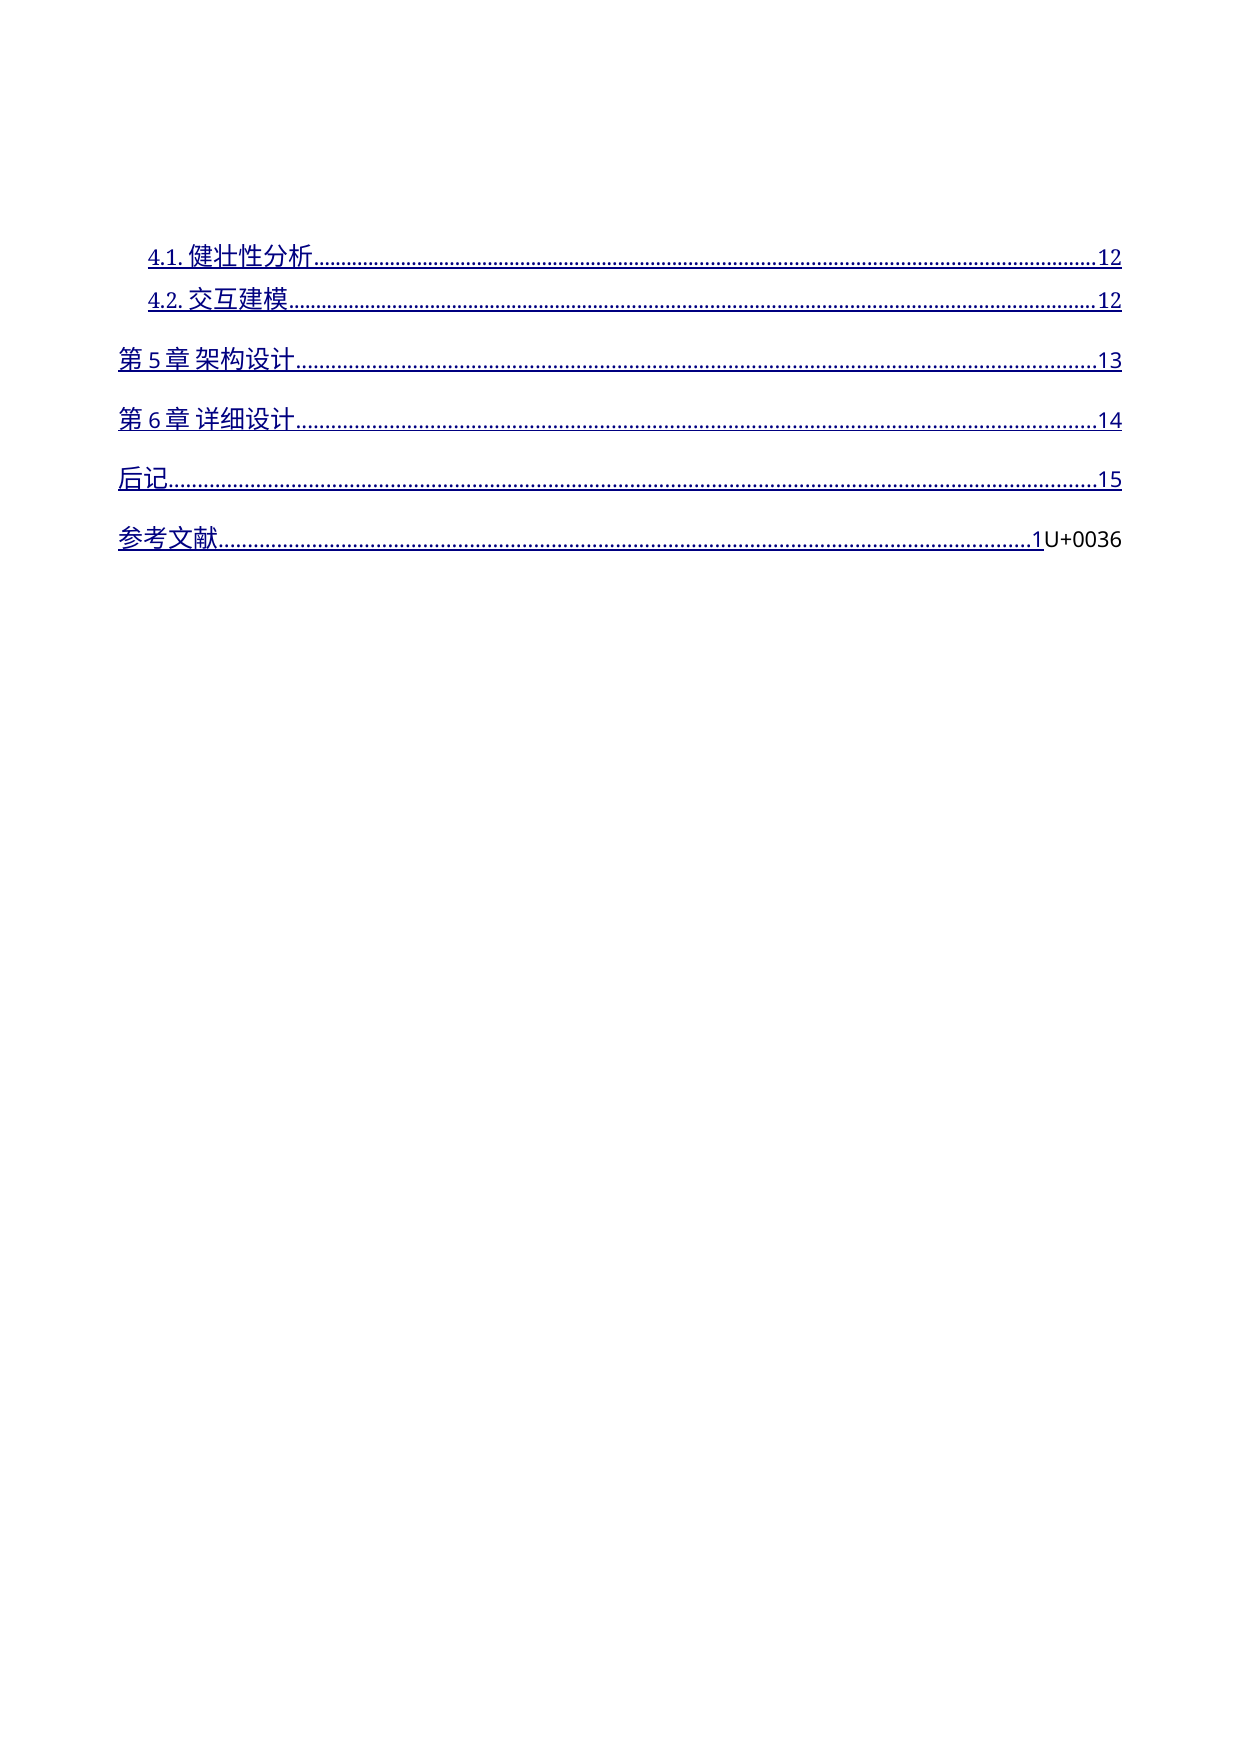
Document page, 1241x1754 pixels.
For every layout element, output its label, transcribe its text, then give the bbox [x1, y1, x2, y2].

text [118, 431, 1122, 435]
text 4.2. 交互建模 12 [148, 280, 1122, 310]
text [148, 312, 1122, 316]
text 4.1. 健壮性分析 12 [148, 236, 1122, 267]
text 第6章 详细设计 14 [118, 399, 1122, 430]
text [118, 372, 1122, 376]
text 参考文献 1U+0036 [118, 518, 1122, 555]
text [118, 491, 1122, 495]
text 后记 15 [118, 459, 1122, 489]
text 第5章 架构设计 13 [118, 339, 1122, 370]
